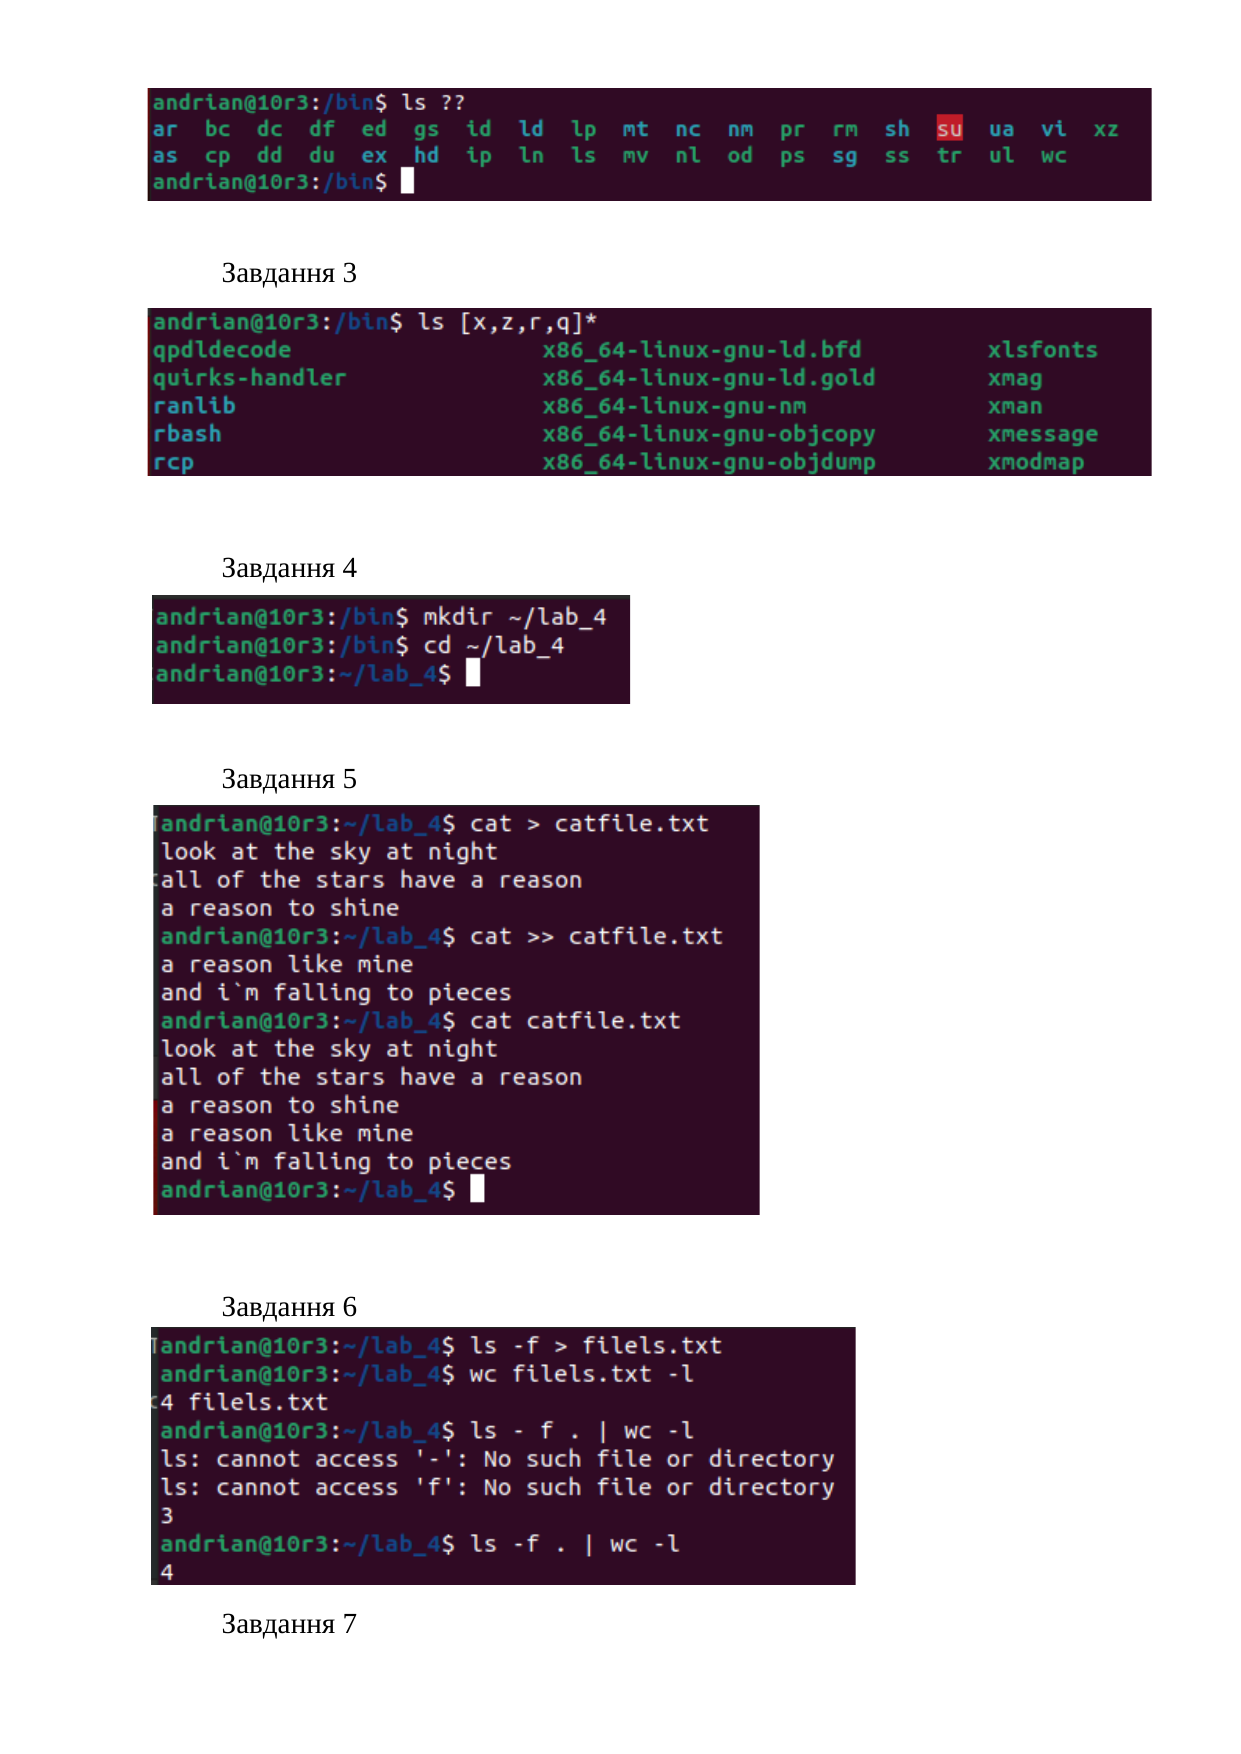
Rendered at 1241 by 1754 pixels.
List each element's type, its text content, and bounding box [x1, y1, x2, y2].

text Завдання 5 [148, 761, 1152, 795]
text Завдання 4 [148, 550, 1152, 583]
picture [151, 1327, 856, 1585]
text Завдання 3 [148, 256, 1152, 289]
picture [147, 88, 1152, 201]
text Завдання 7 [148, 1606, 1152, 1640]
text Завдання 6 [148, 1289, 1152, 1323]
picture [153, 805, 760, 1215]
picture [152, 595, 630, 704]
picture [147, 308, 1152, 476]
